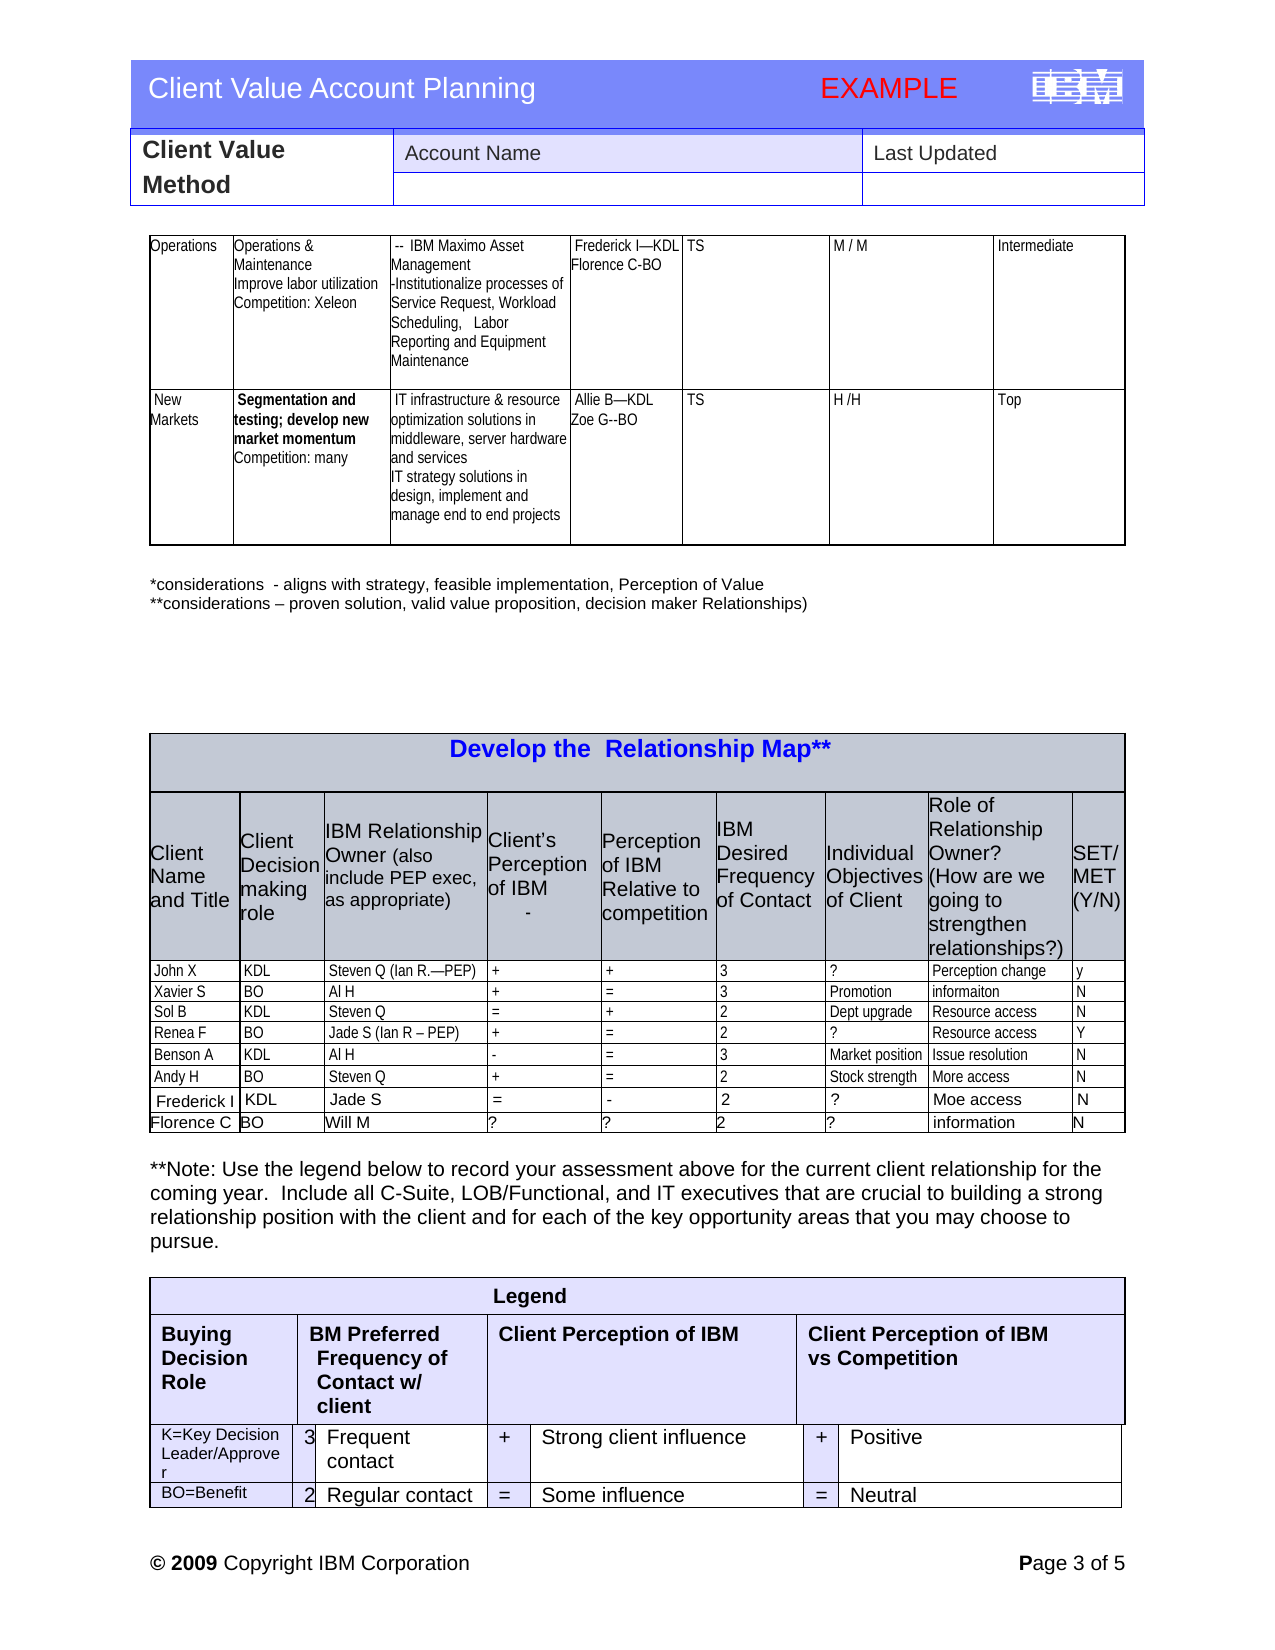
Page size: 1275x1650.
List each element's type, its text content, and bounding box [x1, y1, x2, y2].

table_header Legend [151, 1278, 1124, 1314]
table_cell 2 [717, 1113, 825, 1132]
table_cell = [602, 1022, 716, 1043]
table_cell Individual Objectives of Client [826, 793, 928, 960]
table_cell K=Key Decision Leader/Approver [151, 1425, 292, 1482]
table_cell N [1073, 1066, 1124, 1087]
table_cell KDL [241, 1002, 324, 1021]
table_cell 3 [717, 982, 825, 1001]
table_cell ? [826, 1113, 928, 1132]
table_cell ? [602, 1113, 716, 1132]
table_cell = [602, 1044, 716, 1065]
table_cell TS [683, 390, 829, 543]
table_cell Perception of IBM Relative to competition [602, 793, 716, 960]
table_cell TS [683, 236, 829, 389]
table_cell BO=Benefit [151, 1483, 292, 1507]
table_cell Some influence [531, 1483, 803, 1507]
table_cell IT infrastructure & resource optimization solutions in middleware, server hardware and services IT strategy solutions in design, implement and manage end to end projects [391, 390, 570, 543]
table_cell Benson A [151, 1044, 239, 1065]
table_cell ? [488, 1113, 601, 1132]
table_cell ? [826, 961, 928, 981]
table_cell Dept upgrade [826, 1002, 928, 1021]
table_cell Issue resolution [929, 1044, 1072, 1065]
table_cell Renea F [151, 1022, 239, 1043]
table_cell Client Decision making role [241, 793, 324, 960]
table_cell Y [1073, 1022, 1124, 1043]
table_cell ? [826, 1022, 928, 1043]
table_cell KDL [241, 961, 324, 981]
table_cell + [488, 961, 601, 981]
table_cell Frederick I—KDL Florence C-BO [571, 236, 682, 389]
table_cell 2 [717, 1066, 825, 1087]
table_cell IBM Desired Frequency of Contact [717, 793, 825, 960]
text **Note: Use the legend below to record your assessment above for the current client relationship for the coming year. Include all C-Suite, LOB/Functional, and IT executives that are crucial to building a strong relationship position with the client and for each of the key opportunity areas that you may choose to pursue. [150, 1157, 1125, 1253]
table_cell BO [241, 1113, 324, 1132]
table_cell information [929, 1113, 1072, 1132]
table_cell Steven Q [325, 1066, 487, 1087]
table_cell + [488, 1022, 601, 1043]
table_cell Steven Q (Ian R.—PEP) [325, 961, 487, 981]
table_cell 2 [717, 1088, 825, 1112]
table_cell N [1073, 1044, 1124, 1065]
table_cell Regular contact [316, 1483, 487, 1507]
table_cell Strong client influence [531, 1425, 803, 1482]
table_cell 3 [717, 961, 825, 981]
table_cell + [488, 982, 601, 1001]
table_cell 3 [717, 1044, 825, 1065]
table_cell More access [929, 1066, 1072, 1087]
table_cell Will M [325, 1113, 487, 1132]
table_cell -- IBM Maximo Asset Management -Institutionalize processes of Service Request, Workload Scheduling, Labor Reporting and Equipment Maintenance [391, 236, 570, 389]
table_cell N [1073, 1113, 1124, 1132]
table_cell Xavier S [151, 982, 239, 1001]
table_cell Role of Relationship Owner? (How are we going to strengthen relationships?) [929, 793, 1072, 960]
table_cell 3 [293, 1425, 315, 1482]
table_cell 2 [717, 1022, 825, 1043]
table_cell = [602, 1066, 716, 1087]
table_cell N [1073, 982, 1124, 1001]
table_cell Client’s Perception of IBM [488, 793, 601, 960]
table_cell + [602, 961, 716, 981]
table_cell Florence C [151, 1113, 239, 1132]
table_cell Allie B—KDL Zoe G--BO [571, 390, 682, 543]
table_cell Top [994, 390, 1124, 543]
table_cell y [1073, 961, 1124, 981]
table_cell Positive [839, 1425, 1121, 1482]
table_cell Market position [826, 1044, 928, 1065]
table_cell Steven Q [325, 1002, 487, 1021]
table_cell Stock strength [826, 1066, 928, 1087]
table_cell + [488, 1066, 601, 1087]
table_cell Resource access [929, 1002, 1072, 1021]
table_cell = [804, 1483, 838, 1507]
table_cell KDL [241, 1088, 324, 1112]
table_cell 2 [717, 1002, 825, 1021]
text *considerations - aligns with strategy, feasible implementation, Perception of Value [150, 574, 1125, 593]
table_cell Promotion [826, 982, 928, 1001]
table_cell informaiton [929, 982, 1072, 1001]
table_cell Operations & Maintenance Improve labor utilization Competition: Xeleon [234, 236, 390, 389]
table_cell Moe access [929, 1088, 1072, 1112]
table_cell Intermediate [994, 236, 1124, 389]
table_cell Client Name and Title [151, 793, 239, 960]
table_cell N [1073, 1002, 1124, 1021]
table_cell = [488, 1002, 601, 1021]
table_cell Frederick I [151, 1088, 239, 1112]
table_cell Resource access [929, 1022, 1072, 1043]
table_cell N [1073, 1088, 1124, 1112]
table_cell + [488, 1425, 530, 1482]
table_cell Sol B [151, 1002, 239, 1021]
table_cell 2 [293, 1483, 315, 1507]
table_cell KDL [241, 1044, 324, 1065]
table_cell Neutral [839, 1483, 1121, 1507]
table_cell = [488, 1088, 601, 1112]
table_cell Jade S (Ian R – PEP) [325, 1022, 487, 1043]
table_cell = [602, 982, 716, 1001]
table_cell Perception change [929, 961, 1072, 981]
table_cell + [602, 1002, 716, 1021]
table_cell Frequent contact [316, 1425, 487, 1482]
table_cell H /H [830, 390, 993, 543]
table_cell ? [826, 1088, 928, 1112]
table_cell BO [241, 1066, 324, 1087]
table_cell Al H [325, 1044, 487, 1065]
table_cell Client Perception of IBM [488, 1315, 796, 1424]
table_cell Andy H [151, 1066, 239, 1087]
table_cell = [488, 1483, 530, 1507]
table_cell Jade S [325, 1088, 487, 1112]
table_cell M / M [830, 236, 993, 389]
table_cell Operations [151, 236, 233, 389]
table_cell - [602, 1088, 716, 1112]
table_cell BO [241, 982, 324, 1001]
table_header Develop the Relationship Map** [151, 734, 1124, 791]
table_cell New Markets [151, 390, 233, 543]
table_cell IBM Relationship Owner (also include PEP exec, as appropriate) [325, 793, 487, 960]
text **considerations – proven solution, valid value proposition, decision maker Relationships) [150, 593, 1125, 613]
table_cell Client Perception of IBM vs Competition [797, 1315, 1124, 1424]
table_cell + [804, 1425, 838, 1482]
table_cell - [488, 1044, 601, 1065]
table_cell John X [151, 961, 239, 981]
table_cell SET/MET (Y/N) [1073, 793, 1124, 960]
table_cell Segmentation and testing; develop new market momentum Competition: many [234, 390, 390, 543]
table_cell Al H [325, 982, 487, 1001]
table_cell BM Preferred Frequency of Contact w/ client [298, 1315, 487, 1424]
table_cell BO [241, 1022, 324, 1043]
table_cell Buying Decision Role [151, 1315, 297, 1424]
